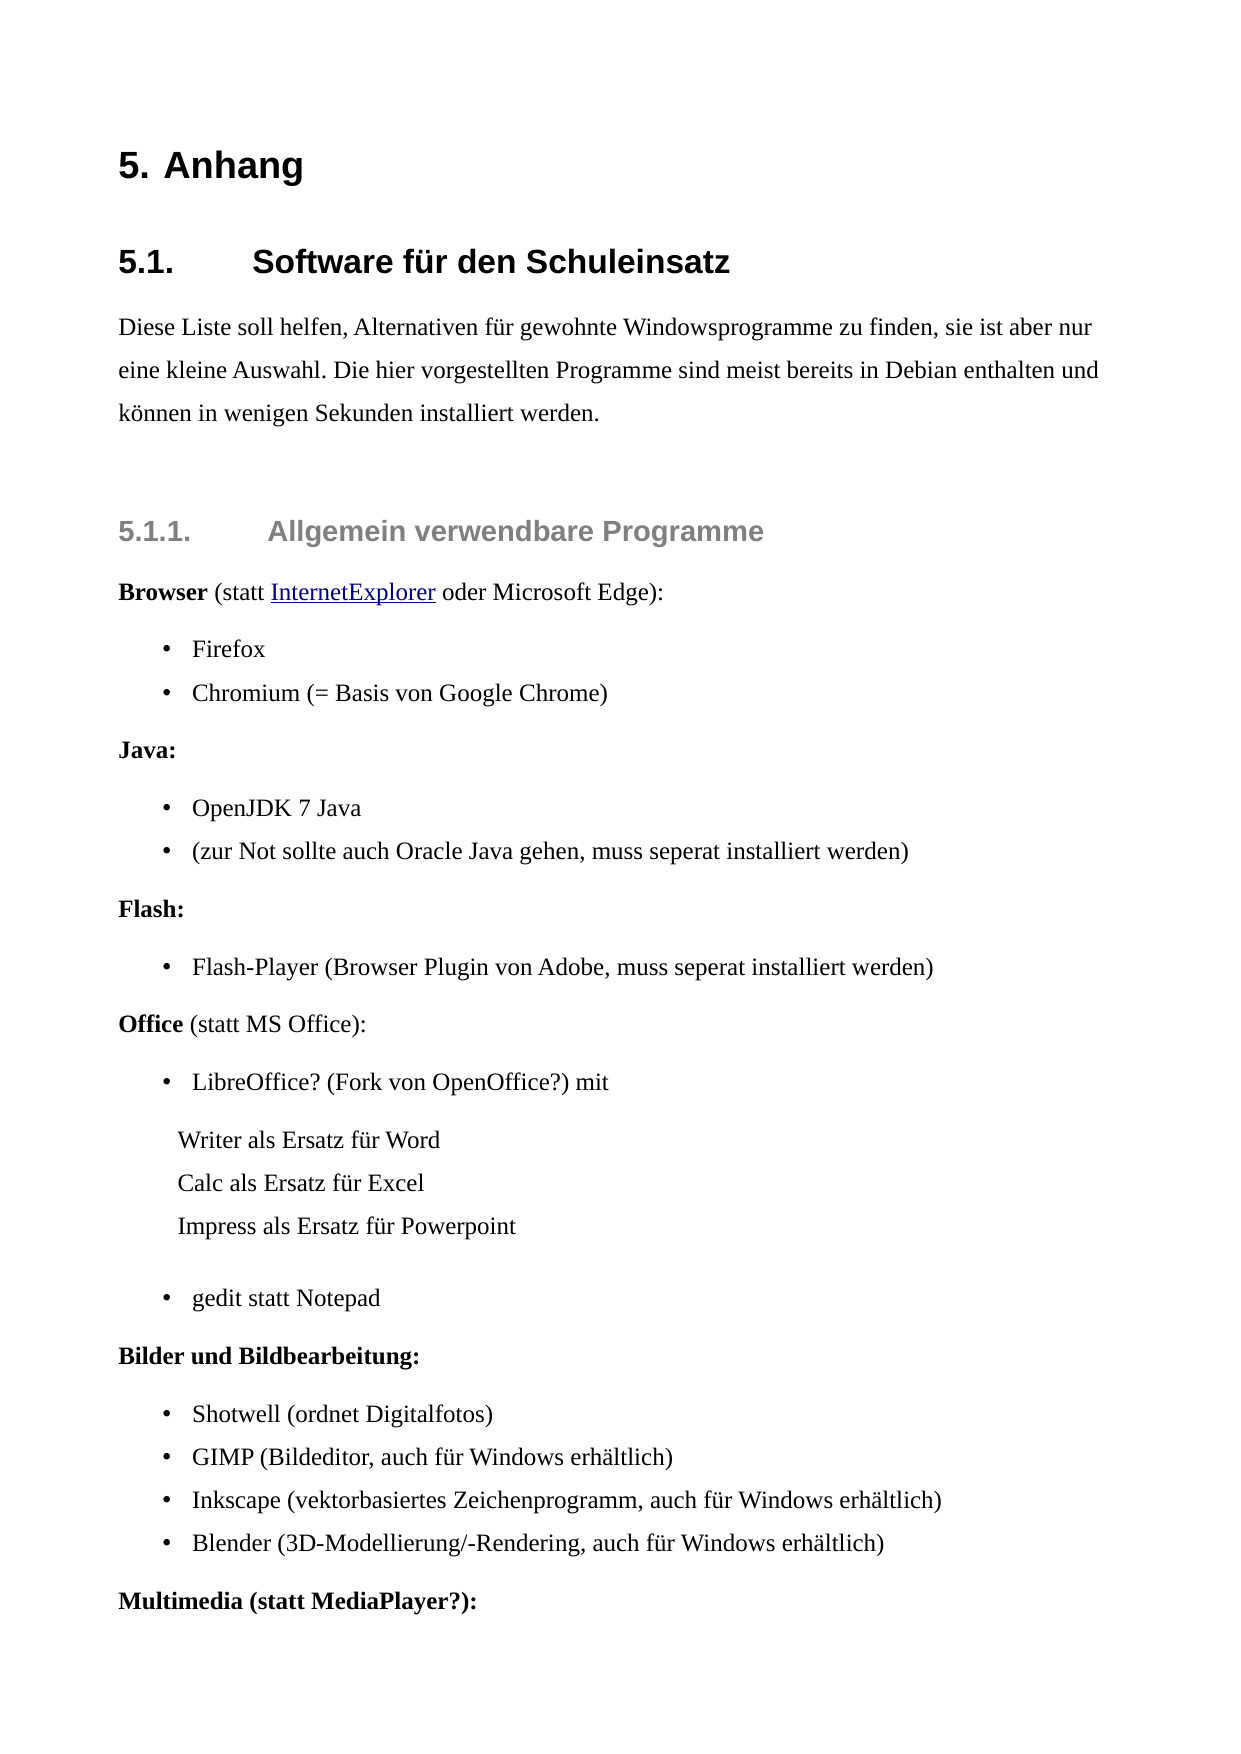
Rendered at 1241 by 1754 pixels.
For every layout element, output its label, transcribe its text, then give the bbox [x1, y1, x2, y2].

text Browser (statt InternetExplorer oder Microsoft Edge): [118, 577, 1122, 606]
subtitle Anhang [118, 143, 1122, 187]
list Inkscape (vektorbasiertes Zeichenprogramm, auch für Windows erhältlich) [162, 1485, 1122, 1514]
list OpenJDK 7 Java [162, 793, 1122, 822]
text Writer als Ersatz für Word Calc als Ersatz für Excel Impress als Ersatz für Powerpoint [177, 1125, 1063, 1240]
list Flash-Player (Browser Plugin von Adobe, muss seperat installiert werden) [162, 952, 1122, 980]
text Diese Liste soll helfen, Alternativen für gewohnte Windowsprogramme zu finden, sie ist aber nur eine kleine Auswahl. Die hier vorgestellten Programme sind meist bereits in Debian enthalten und können in wenigen Sekunden installiert werden. [118, 312, 1122, 470]
list Firefox [162, 634, 1122, 663]
text Office (statt MS Office): [118, 1009, 1122, 1038]
subtitle Allgemein verwendbare Programme [118, 514, 1122, 547]
list Chromium (= Basis von Google Chrome) [162, 678, 1122, 706]
text Multimedia (statt MediaPlayer?): [118, 1586, 1122, 1615]
subtitle Software für den Schuleinsatz [118, 242, 1122, 281]
list (zur Not sollte auch Oracle Java gehen, muss seperat installiert werden) [162, 836, 1122, 865]
list Blender (3D-Modellierung/-Rendering, auch für Windows erhältlich) [162, 1528, 1122, 1557]
text Bilder und Bildbearbeitung: [118, 1341, 1122, 1370]
list Shotwell (ordnet Digitalfotos) [162, 1399, 1122, 1428]
list GIMP (Bildeditor, auch für Windows erhältlich) [162, 1442, 1122, 1471]
list gedit statt Notepad [162, 1283, 1122, 1312]
list LibreOffice? (Fork von OpenOffice?) mit [162, 1067, 1122, 1096]
text Java: [118, 735, 1122, 764]
text Flash: [118, 894, 1122, 923]
